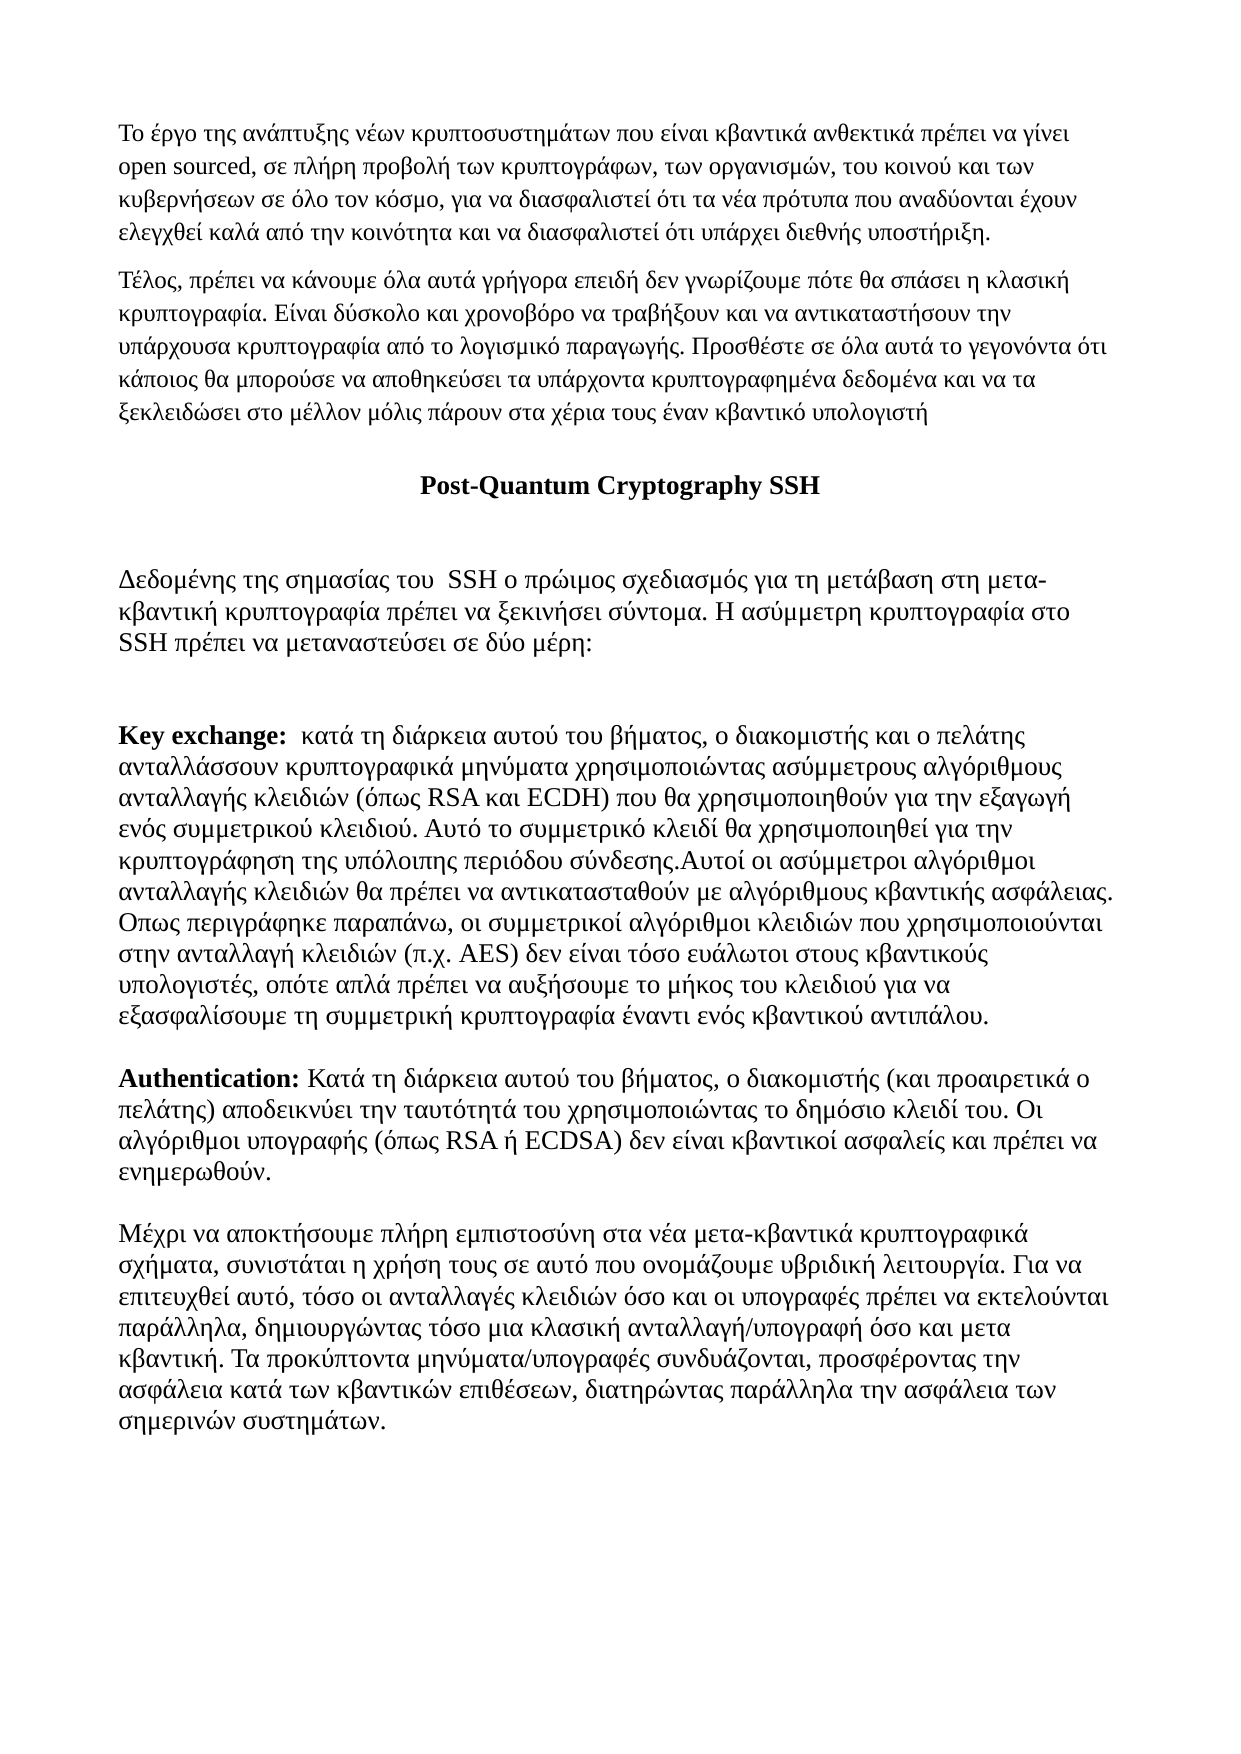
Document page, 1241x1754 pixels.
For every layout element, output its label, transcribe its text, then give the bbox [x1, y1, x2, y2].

text Τέλος, πρέπει να κάνουμε όλα αυτά γρήγορα επειδή δεν γνωρίζουμε πότε θα σπάσει η κλασική κρυπτογραφία. Είναι δύσκολο και χρονοβόρο να τραβήξουν και να αντικαταστήσουν την υπάρχουσα κρυπτογραφία από το λογισμικό παραγωγής. Προσθέστε σε όλα αυτά το γεγονόντα ότι κάποιος θα μπορούσε να αποθηκεύσει τα υπάρχοντα κρυπτογραφημένα δεδομένα και να τα ξεκλειδώσει στο μέλλον μόλις πάρουν στα χέρια τους έναν κβαντικό υπολογιστή [118, 265, 1122, 426]
text Key exchange: κατά τη διάρκεια αυτού του βήματος, ο διακομιστής και ο πελάτης ανταλλάσσουν κρυπτογραφικά μηνύματα χρησιμοποιώντας ασύμμετρους αλγόριθμους ανταλλαγής κλειδιών (όπως RSA και ECDH) που θα χρησιμοποιηθούν για την εξαγωγή ενός συμμετρικού κλειδιού. Αυτό το συμμετρικό κλειδί θα χρησιμοποιηθεί για την κρυπτογράφηση της υπόλοιπης περιόδου σύνδεσης.Αυτοί οι ασύμμετροι αλγόριθμοι ανταλλαγής κλειδιών θα πρέπει να αντικατασταθούν με αλγόριθμους κβαντικής ασφάλειας. Οπως περιγράφηκε παραπάνω, οι συμμετρικοί αλγόριθμοι κλειδιών που χρησιμοποιούνται στην ανταλλαγή κλειδιών (π.χ. AES) δεν είναι τόσο ευάλωτοι στους κβαντικούς υπολογιστές, οπότε απλά πρέπει να αυξήσουμε το μήκος του κλειδιού για να εξασφαλίσουμε τη συμμετρική κρυπτογραφία έναντι ενός κβαντικού αντιπάλου. [118, 719, 1122, 1031]
text Δεδομένης της σημασίας του SSH ο πρώιμος σχεδιασμός για τη μετάβαση στη μετα-κβαντική κρυπτογραφία πρέπει να ξεκινήσει σύντομα. Η ασύμμετρη κρυπτογραφία στο SSH πρέπει να μεταναστεύσει σε δύο μέρη: [118, 563, 1122, 657]
text Μέχρι να αποκτήσουμε πλήρη εμπιστοσύνη στα νέα μετα-κβαντικά κρυπτογραφικά σχήματα, συνιστάται η χρήση τους σε αυτό που ονομάζουμε υβριδική λειτουργία. Για να επιτευχθεί αυτό, τόσο οι ανταλλαγές κλειδιών όσο και οι υπογραφές πρέπει να εκτελούνται παράλληλα, δημιουργώντας τόσο μια κλασική ανταλλαγή/υπογραφή όσο και μετα κβαντική. Τα προκύπτοντα μηνύματα/υπογραφές συνδυάζονται, προσφέροντας την ασφάλεια κατά των κβαντικών επιθέσεων, διατηρώντας παράλληλα την ασφάλεια των σημερινών συστημάτων. [118, 1217, 1122, 1436]
text Authentication: Κατά τη διάρκεια αυτού του βήματος, ο διακομιστής (και προαιρετικά ο πελάτης) αποδεικνύει την ταυτότητά του χρησιμοποιώντας το δημόσιο κλειδί του. Οι αλγόριθμοι υπογραφής (όπως RSA ή ECDSA) δεν είναι κβαντικοί ασφαλείς και πρέπει να ενημερωθούν. [118, 1062, 1122, 1186]
subtitle Post-Quantum Cryptography SSH [118, 469, 1122, 501]
text Το έργο της ανάπτυξης νέων κρυπτοσυστημάτων που είναι κβαντικά ανθεκτικά πρέπει να γίνει open sourced, σε πλήρη προβολή των κρυπτογράφων, των οργανισμών, του κοινού και των κυβερνήσεων σε όλο τον κόσμο, για να διασφαλιστεί ότι τα νέα πρότυπα που αναδύονται έχουν ελεγχθεί καλά από την κοινότητα και να διασφαλιστεί ότι υπάρχει διεθνής υποστήριξη. [118, 118, 1122, 246]
